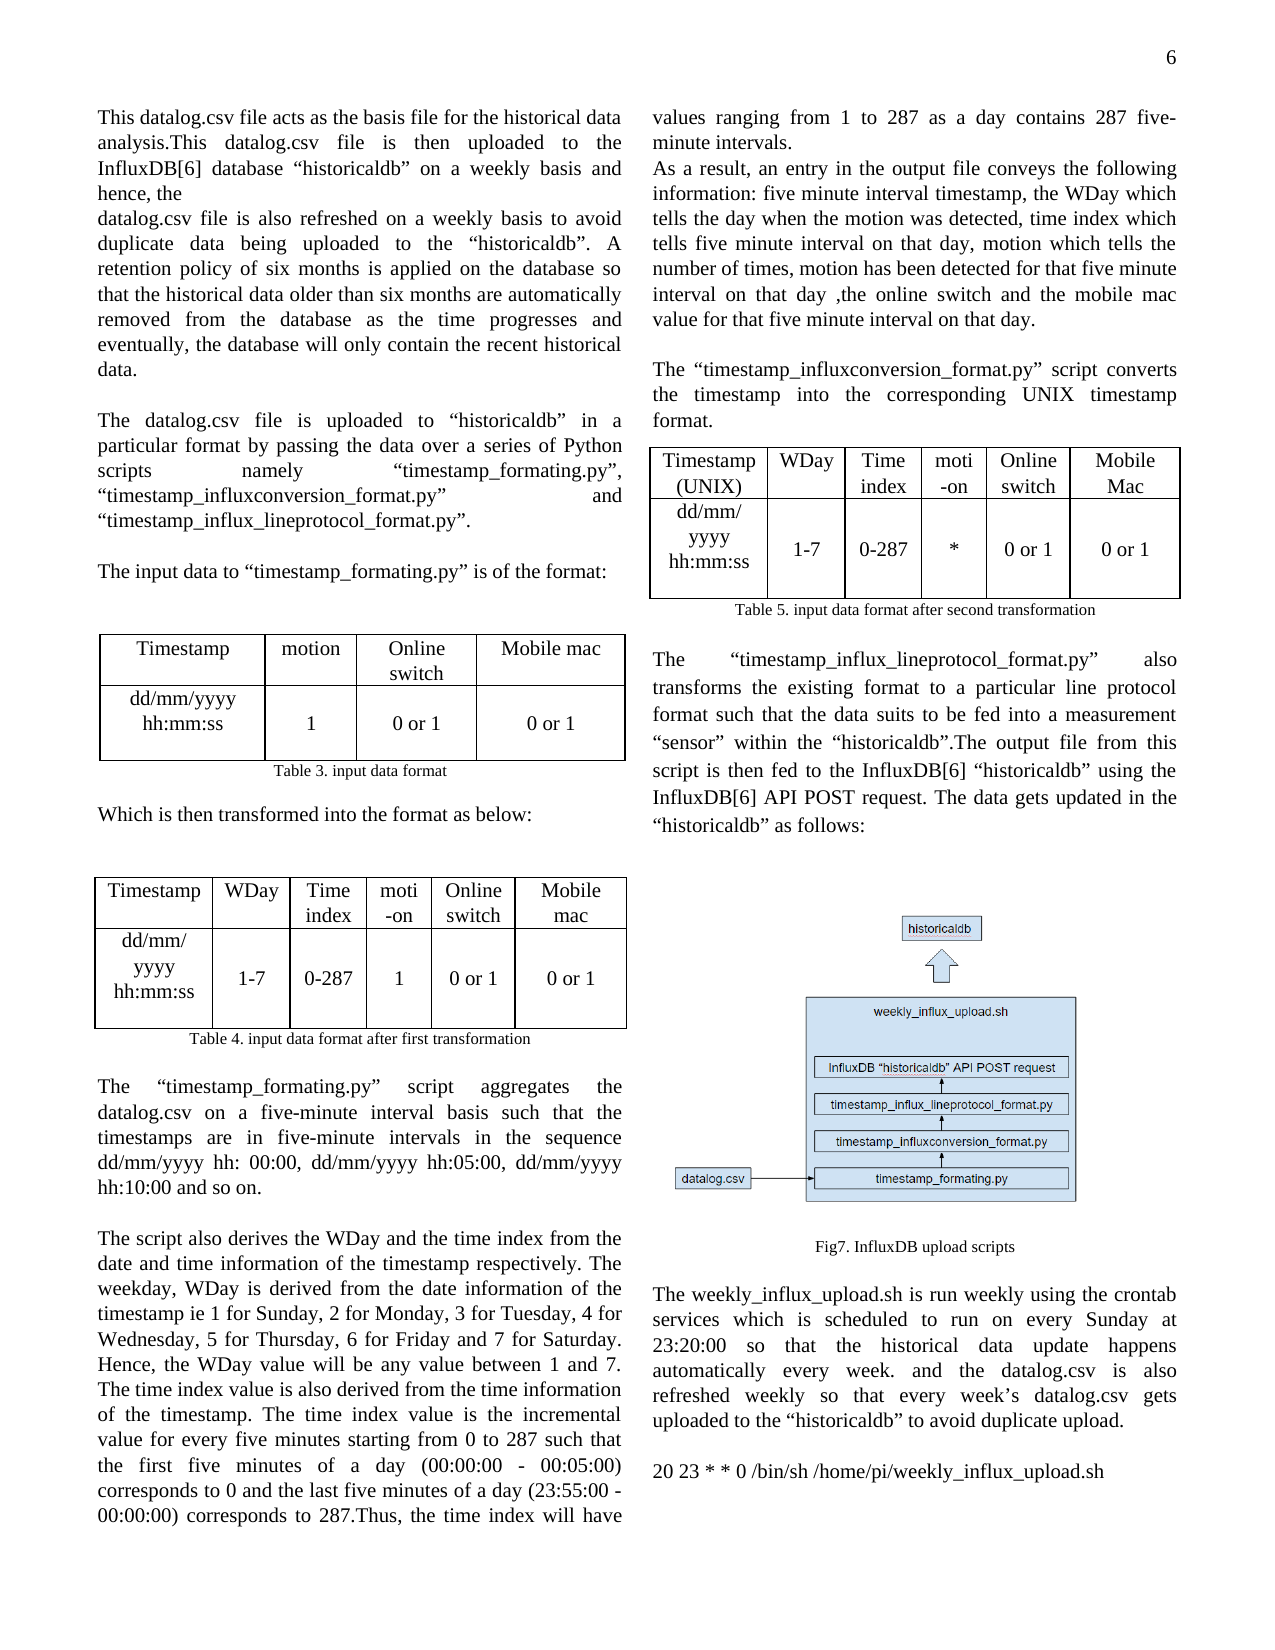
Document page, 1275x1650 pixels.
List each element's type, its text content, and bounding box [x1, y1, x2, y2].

table_header Time index [291, 878, 366, 927]
text The weekly_influx_upload.sh is run weekly using the crontab services which is scheduled to run on every Sunday at 23:20:00 so that the historical data update happens automatically every week. and the datalog.csv is also refreshed weekly so that every week’s datalog.csv gets uploaded to the “historicaldb” to avoid duplicate upload. [652, 1282, 1177, 1432]
text Fig7. InfluxDB upload scripts [652, 1237, 1177, 1256]
text Table 4. input data format after first transformation [97, 1029, 622, 1048]
table_header Online switch [357, 635, 476, 685]
table_header motion [266, 635, 356, 685]
table_cell 0 or 1 [357, 686, 476, 760]
text The “timestamp_influxconversion_format.py” script converts the timestamp into the corresponding UNIX timestamp format. [652, 357, 1177, 432]
table_header Timestamp [96, 878, 212, 927]
text 20 23 * * 0 /bin/sh /home/pi/weekly_influx_upload.sh [652, 1459, 1177, 1483]
table_header moti-on [367, 878, 431, 927]
table_cell dd/mm/yyyy hh:mm:ss [96, 929, 212, 1028]
table_cell dd/mm/yyyy hh:mm:ss [651, 499, 767, 598]
table_header Mobile mac [477, 635, 624, 685]
text The “timestamp_influx_lineprotocol_format.py” also transforms the existing format to a particular line protocol format such that the data suits to be fed into a measurement “sensor” within the “historicaldb”.The output file from this script is then fed to the InfluxDB[6] “historicaldb” using the InfluxDB[6] API POST request. The data gets updated in the “historicaldb” as follows: [652, 619, 1177, 837]
table_cell 1-7 [768, 499, 844, 598]
table_cell 0 or 1 [432, 929, 514, 1028]
table_header Time index [846, 448, 921, 498]
table_header moti-on [922, 448, 986, 498]
text The datalog.csv file is uploaded to “historicaldb” in a particular format by passing the data over a series of Python scripts namely “timestamp_formating.py”, “timestamp_influxconversion_format.py” and “timestamp_influx_lineprotocol_format.py”. [97, 407, 622, 532]
table_cell 0-287 [846, 499, 921, 598]
table_cell 0 or 1 [987, 499, 1069, 598]
table_cell 0 or 1 [477, 686, 624, 760]
table_header Timestamp [101, 635, 264, 685]
text values ranging from 1 to 287 as a day contains 287 five-minute intervals. [652, 105, 1177, 154]
text Table 3. input data format [97, 761, 622, 780]
table_cell * [922, 499, 986, 598]
table_header Mobile mac [516, 878, 626, 927]
table_cell 1 [266, 686, 356, 760]
text The input data to “timestamp_formating.py” is of the format: [97, 559, 622, 583]
table_header WDay [768, 448, 844, 498]
table_header Timestamp (UNIX) [651, 448, 767, 498]
table_cell 0-287 [291, 929, 366, 1028]
text This datalog.csv file acts as the basis file for the historical data analysis.This datalog.csv file is then uploaded to the InfluxDB[6] database “historicaldb” on a weekly basis and hence, the [97, 105, 622, 205]
text As a result, an entry in the output file conveys the following information: five minute interval timestamp, the WDay which tells the day when the motion was detected, time index which tells five minute interval on that day, motion which tells the number of times, motion has been detected for that five minute interval on that day ,the online switch and the mobile mac value for that five minute interval on that day. [652, 155, 1177, 331]
table_cell 1-7 [213, 929, 289, 1028]
table_header WDay [213, 878, 289, 927]
text Which is then transformed into the format as below: [97, 801, 622, 826]
table_cell dd/mm/yyyy hh:mm:ss [101, 686, 264, 760]
text The script also derives the WDay and the time index from the date and time information of the timestamp respectively. The weekday, WDay is derived from the date information of the timestamp ie 1 for Sunday, 2 for Monday, 3 for Tuesday, 4 for Wednesday, 5 for Thursday, 6 for Friday and 7 for Saturday. Hence, the WDay value will be any value between 1 and 7. The time index value is also derived from the time information of the timestamp. The time index value is the incremental value for every five minutes starting from 0 to 287 such that the first five minutes of a day (00:00:00 - 00:05:00) corresponds to 0 and the last five minutes of a day (23:55:00 - 00:00:00) corresponds to 287.Thus, the time index will have [97, 1226, 622, 1527]
picture [660, 860, 1116, 1225]
table_header Online switch [987, 448, 1069, 498]
text datalog.csv file is also refreshed on a weekly basis to avoid duplicate data being uploaded to the “historicaldb”. A retention policy of six months is applied on the database so that the historical data older than six months are automatically removed from the database as the time progresses and eventually, the database will only contain the recent historical data. [97, 206, 622, 381]
table_header Mobile Mac [1071, 448, 1179, 498]
table_cell 0 or 1 [1071, 499, 1179, 598]
text The “timestamp_formating.py” script aggregates the datalog.csv on a five-minute interval basis such that the timestamps are in five-minute intervals in the sequence dd/mm/yyyy hh: 00:00, dd/mm/yyyy hh:05:00, dd/mm/yyyy hh:10:00 and so on. [97, 1074, 622, 1199]
table_header Online switch [432, 878, 514, 927]
text Table 5. input data format after second transformation [652, 599, 1177, 618]
table_cell 0 or 1 [516, 929, 626, 1028]
table_cell 1 [367, 929, 431, 1028]
